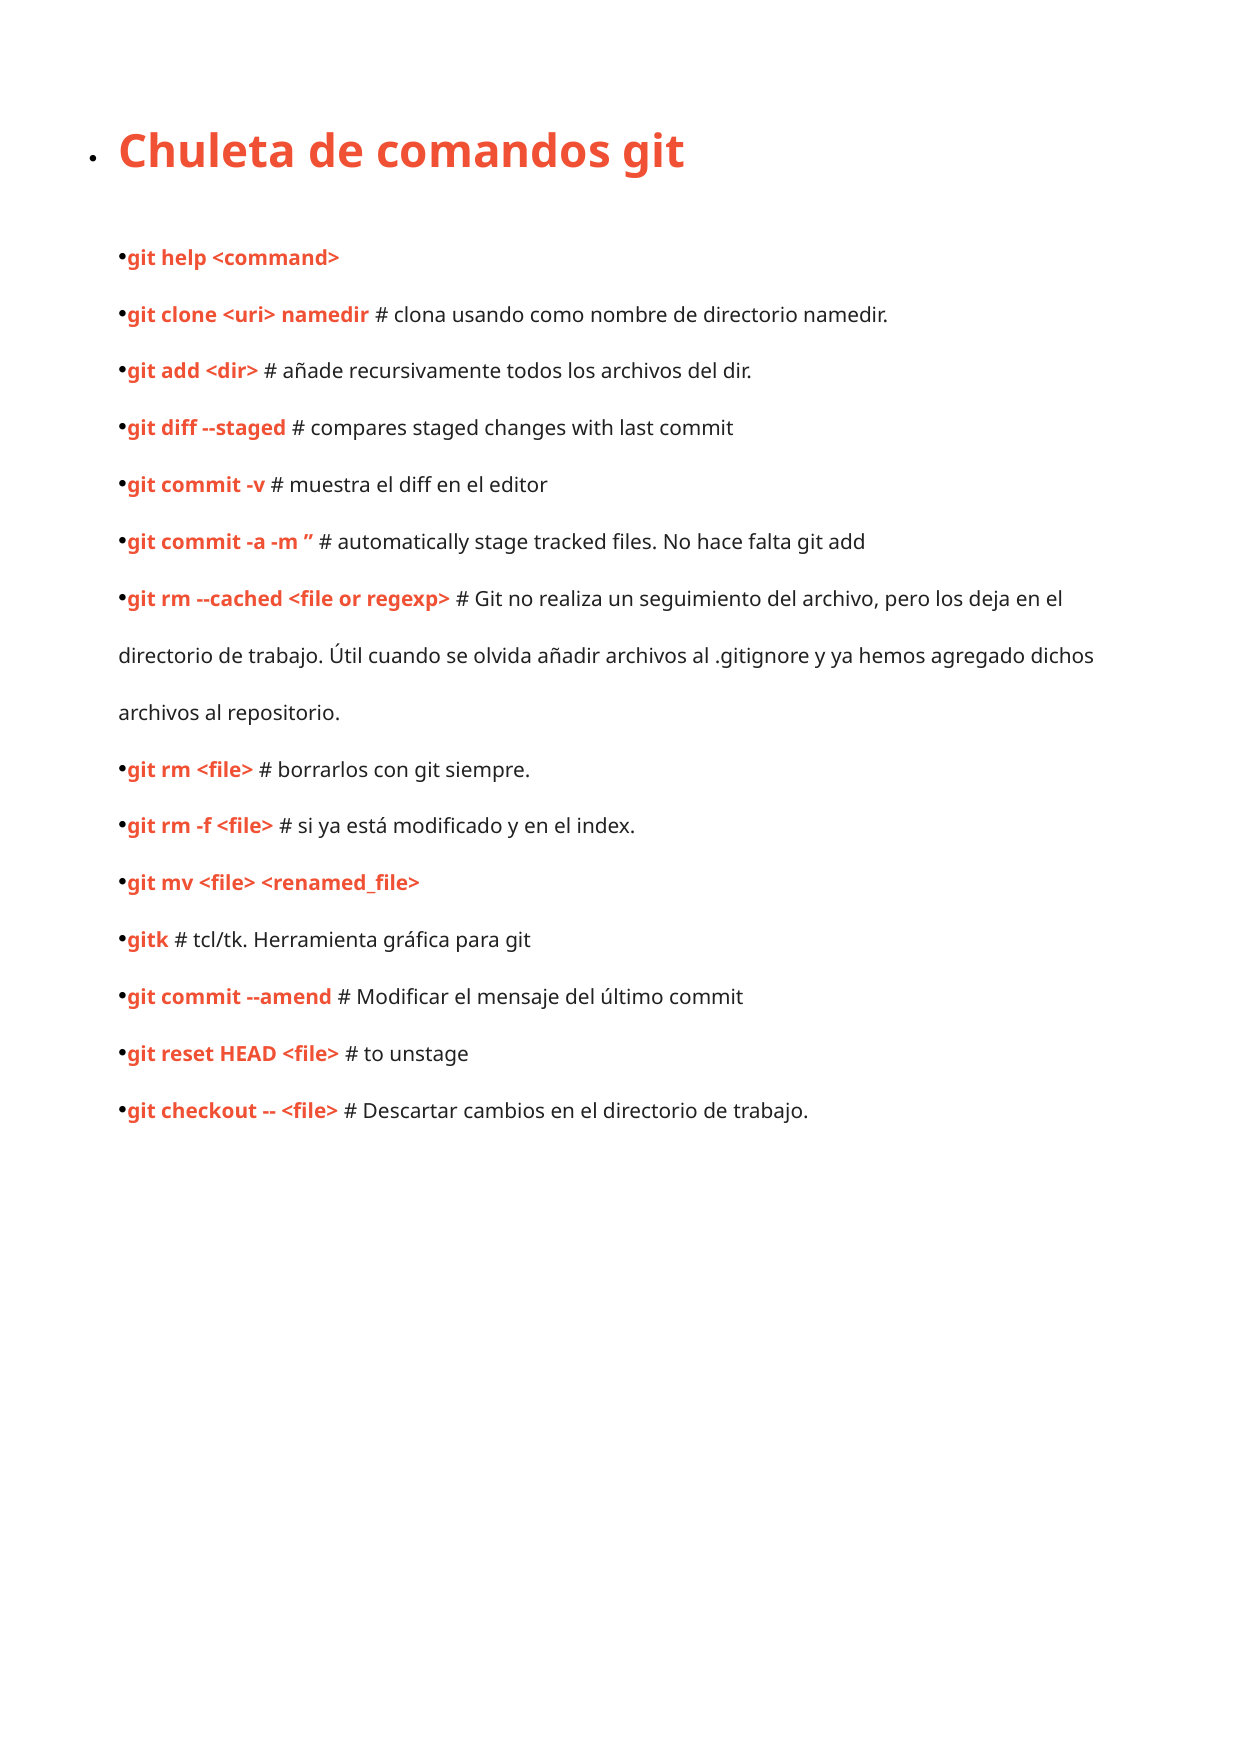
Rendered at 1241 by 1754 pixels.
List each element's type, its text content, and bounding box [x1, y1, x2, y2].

list git add <dir> # añade recursivamente todos los archivos del dir. [118, 357, 1122, 385]
list git help <command> [118, 243, 1122, 271]
list git commit -v # muestra el diff en el editor [118, 470, 1122, 499]
list git diff --staged # compares staged changes with last commit [118, 413, 1122, 442]
list git clone <uri> namedir # clona usando como nombre de directorio namedir. [118, 300, 1122, 328]
list Chuleta de comandos git [118, 118, 1122, 181]
list git commit -a -m ” # automatically stage tracked files. No hace falta git add [118, 527, 1122, 556]
list git rm -f <file> # si ya está modificado y en el index. [118, 812, 1122, 840]
list git mv <file> <renamed_file> [118, 868, 1122, 897]
list git reset HEAD <file> # to unstage [118, 1039, 1122, 1068]
list git rm <file> # borrarlos con git siempre. [118, 755, 1122, 783]
list git commit --amend # Modificar el mensaje del último commit [118, 982, 1122, 1011]
list git checkout -- <file> # Descartar cambios en el directorio de trabajo. [118, 1096, 1122, 1124]
list git rm --cached <file or regexp> # Git no realiza un seguimiento del archivo, pero los deja en el directorio de trabajo. Útil cuando se olvida añadir archivos al .gitignore y ya hemos agregado dichos archivos al repositorio. [118, 584, 1122, 726]
list gitk # tcl/tk. Herramienta gráfica para git [118, 925, 1122, 954]
